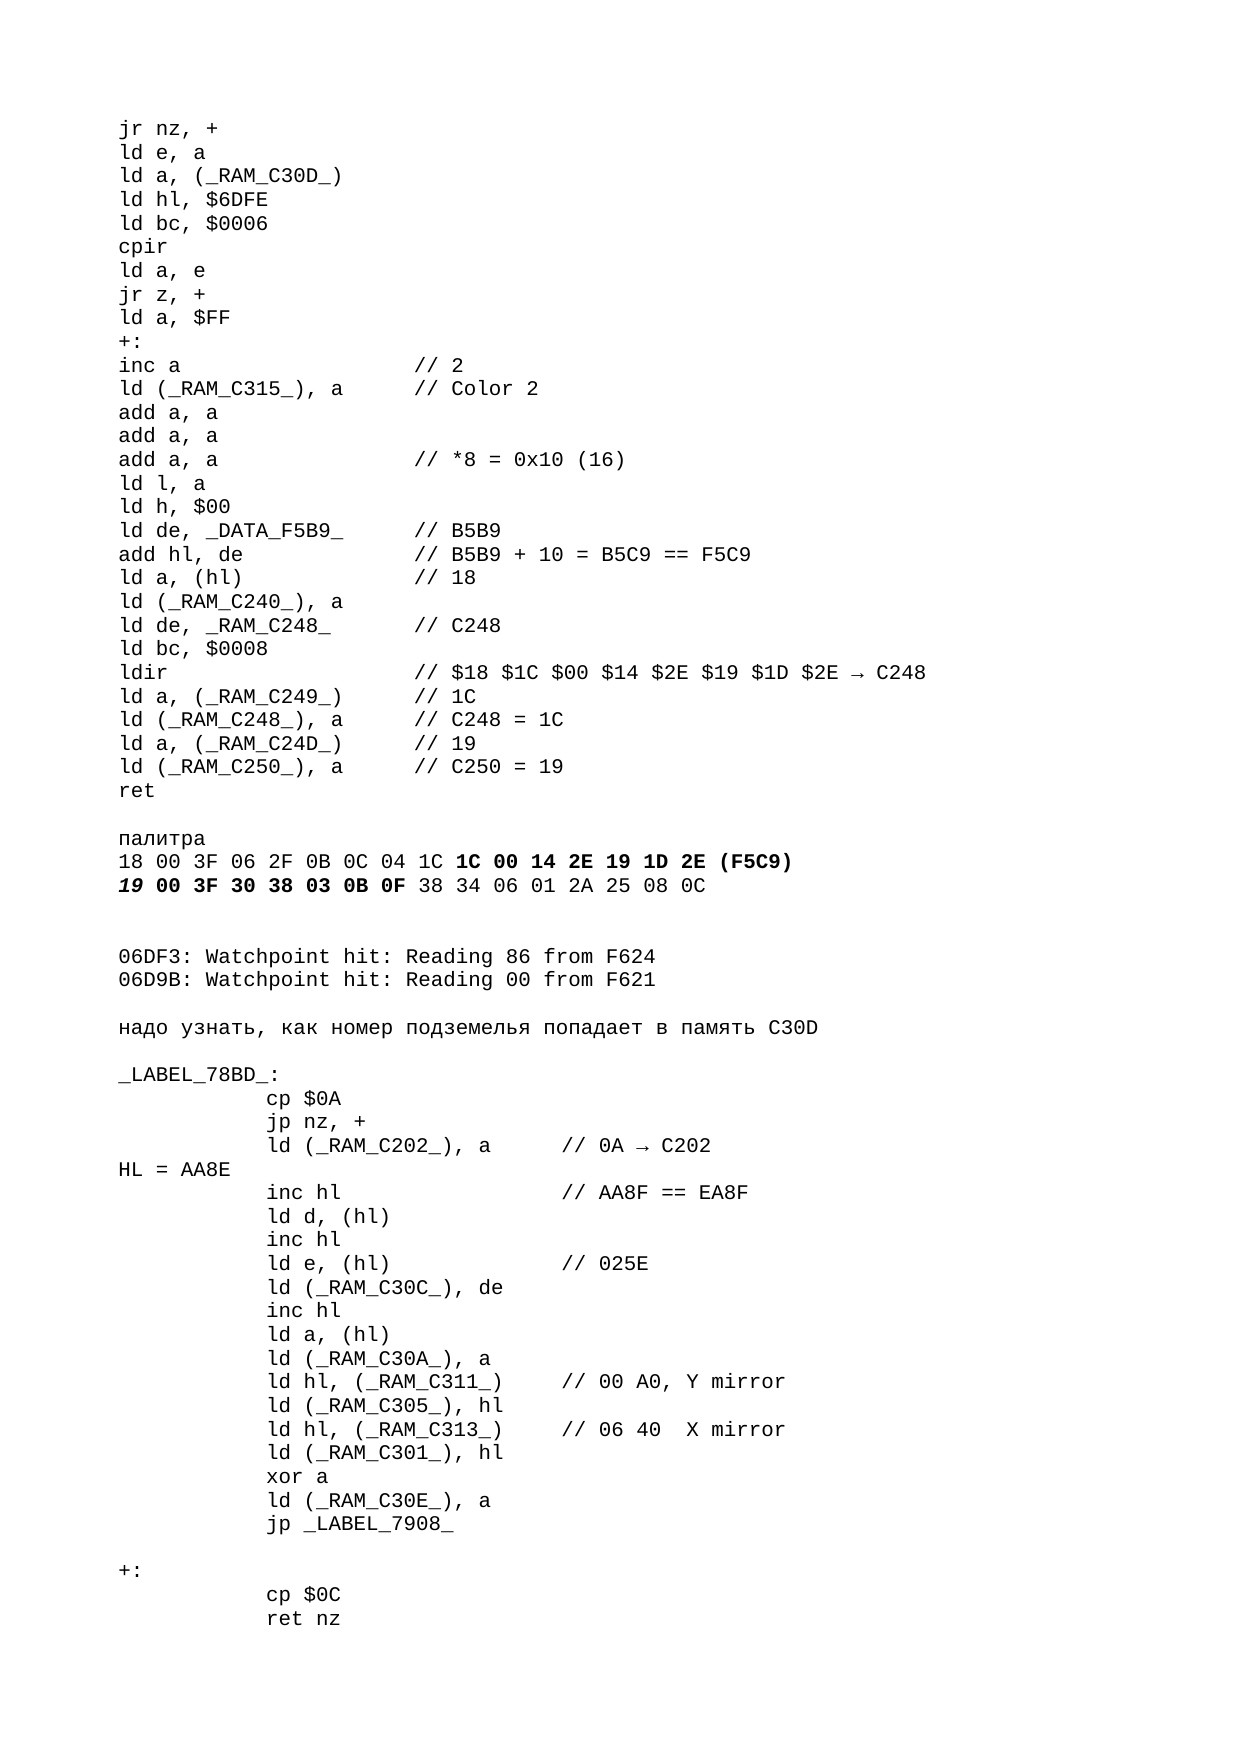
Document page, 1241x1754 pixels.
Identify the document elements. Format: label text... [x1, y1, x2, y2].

text ld (_RAM_C30A_), a [118, 1348, 1122, 1371]
text 18 00 3F 06 2F 0B 0C 04 1C 1C 00 14 2E 19 1D 2E (F5C9) [118, 851, 1122, 875]
text add hl, de // B5B9 + 10 = B5C9 == F5C9 [118, 544, 1122, 567]
text 19 00 3F 30 38 03 0B 0F 38 34 06 01 2A 25 08 0C [118, 875, 1122, 898]
text ldir // $18 $1C $00 $14 $2E $19 $1D $2E → C248 [118, 662, 1122, 686]
text ld l, a [118, 473, 1122, 496]
text ld (_RAM_C250_), a // C250 = 19 [118, 757, 1122, 780]
text ld a, (hl) // 18 [118, 567, 1122, 591]
text HL = AA8E [118, 1158, 1122, 1182]
text ld (_RAM_C301_), hl [118, 1442, 1122, 1466]
text ld d, (hl) [118, 1206, 1122, 1229]
text ld de, _DATA_F5B9_ // B5B9 [118, 520, 1122, 544]
text _LABEL_78BD_: [118, 1064, 1122, 1088]
text ld (_RAM_C240_), a [118, 591, 1122, 615]
text inc hl [118, 1300, 1122, 1324]
text ld e, a [118, 142, 1122, 165]
text ld (_RAM_C202_), a // 0A → C202 [118, 1135, 1122, 1158]
text inc a // 2 [118, 354, 1122, 378]
text палитра [118, 827, 1122, 851]
text ld (_RAM_C30E_), a [118, 1489, 1122, 1513]
text cp $0A [118, 1088, 1122, 1111]
text ld (_RAM_C315_), a // Color 2 [118, 378, 1122, 402]
text ld a, $FF [118, 307, 1122, 331]
text 06DF3: Watchpoint hit: Reading 86 from F624 [118, 946, 1122, 969]
text ld de, _RAM_C248_ // C248 [118, 615, 1122, 638]
text надо узнать, как номер подземелья попадает в память C30D [118, 1017, 1122, 1040]
text ld hl, (_RAM_C313_) // 06 40 X mirror [118, 1419, 1122, 1442]
text ld h, $00 [118, 496, 1122, 520]
text ld (_RAM_C305_), hl [118, 1395, 1122, 1419]
text ld a, e [118, 260, 1122, 284]
text ld e, (hl) // 025E [118, 1253, 1122, 1277]
text ld bc, $0006 [118, 213, 1122, 236]
text 06D9B: Watchpoint hit: Reading 00 from F621 [118, 969, 1122, 993]
text ret [118, 780, 1122, 804]
text inc hl [118, 1229, 1122, 1253]
text jr z, + [118, 284, 1122, 307]
text ld (_RAM_C248_), a // C248 = 1C [118, 709, 1122, 733]
text add a, a [118, 426, 1122, 449]
text inc hl // AA8F == EA8F [118, 1182, 1122, 1206]
text ret nz [118, 1608, 1122, 1631]
text +: [118, 331, 1122, 354]
text jp nz, + [118, 1111, 1122, 1135]
text ld bc, $0008 [118, 638, 1122, 662]
text ld a, (_RAM_C30D_) [118, 165, 1122, 189]
text +: [118, 1561, 1122, 1584]
text cpir [118, 236, 1122, 260]
text cp $0C [118, 1584, 1122, 1608]
text ld a, (_RAM_C24D_) // 19 [118, 733, 1122, 757]
text ld hl, (_RAM_C311_) // 00 A0, Y mirror [118, 1371, 1122, 1395]
text jr nz, + [118, 118, 1122, 142]
text ld hl, $6DFE [118, 189, 1122, 213]
text xor a [118, 1466, 1122, 1489]
text jp _LABEL_7908_ [118, 1513, 1122, 1537]
text ld (_RAM_C30C_), de [118, 1277, 1122, 1300]
text ld a, (_RAM_C249_) // 1C [118, 686, 1122, 709]
text ld a, (hl) [118, 1324, 1122, 1348]
text add a, a // *8 = 0x10 (16) [118, 449, 1122, 473]
text add a, a [118, 402, 1122, 426]
